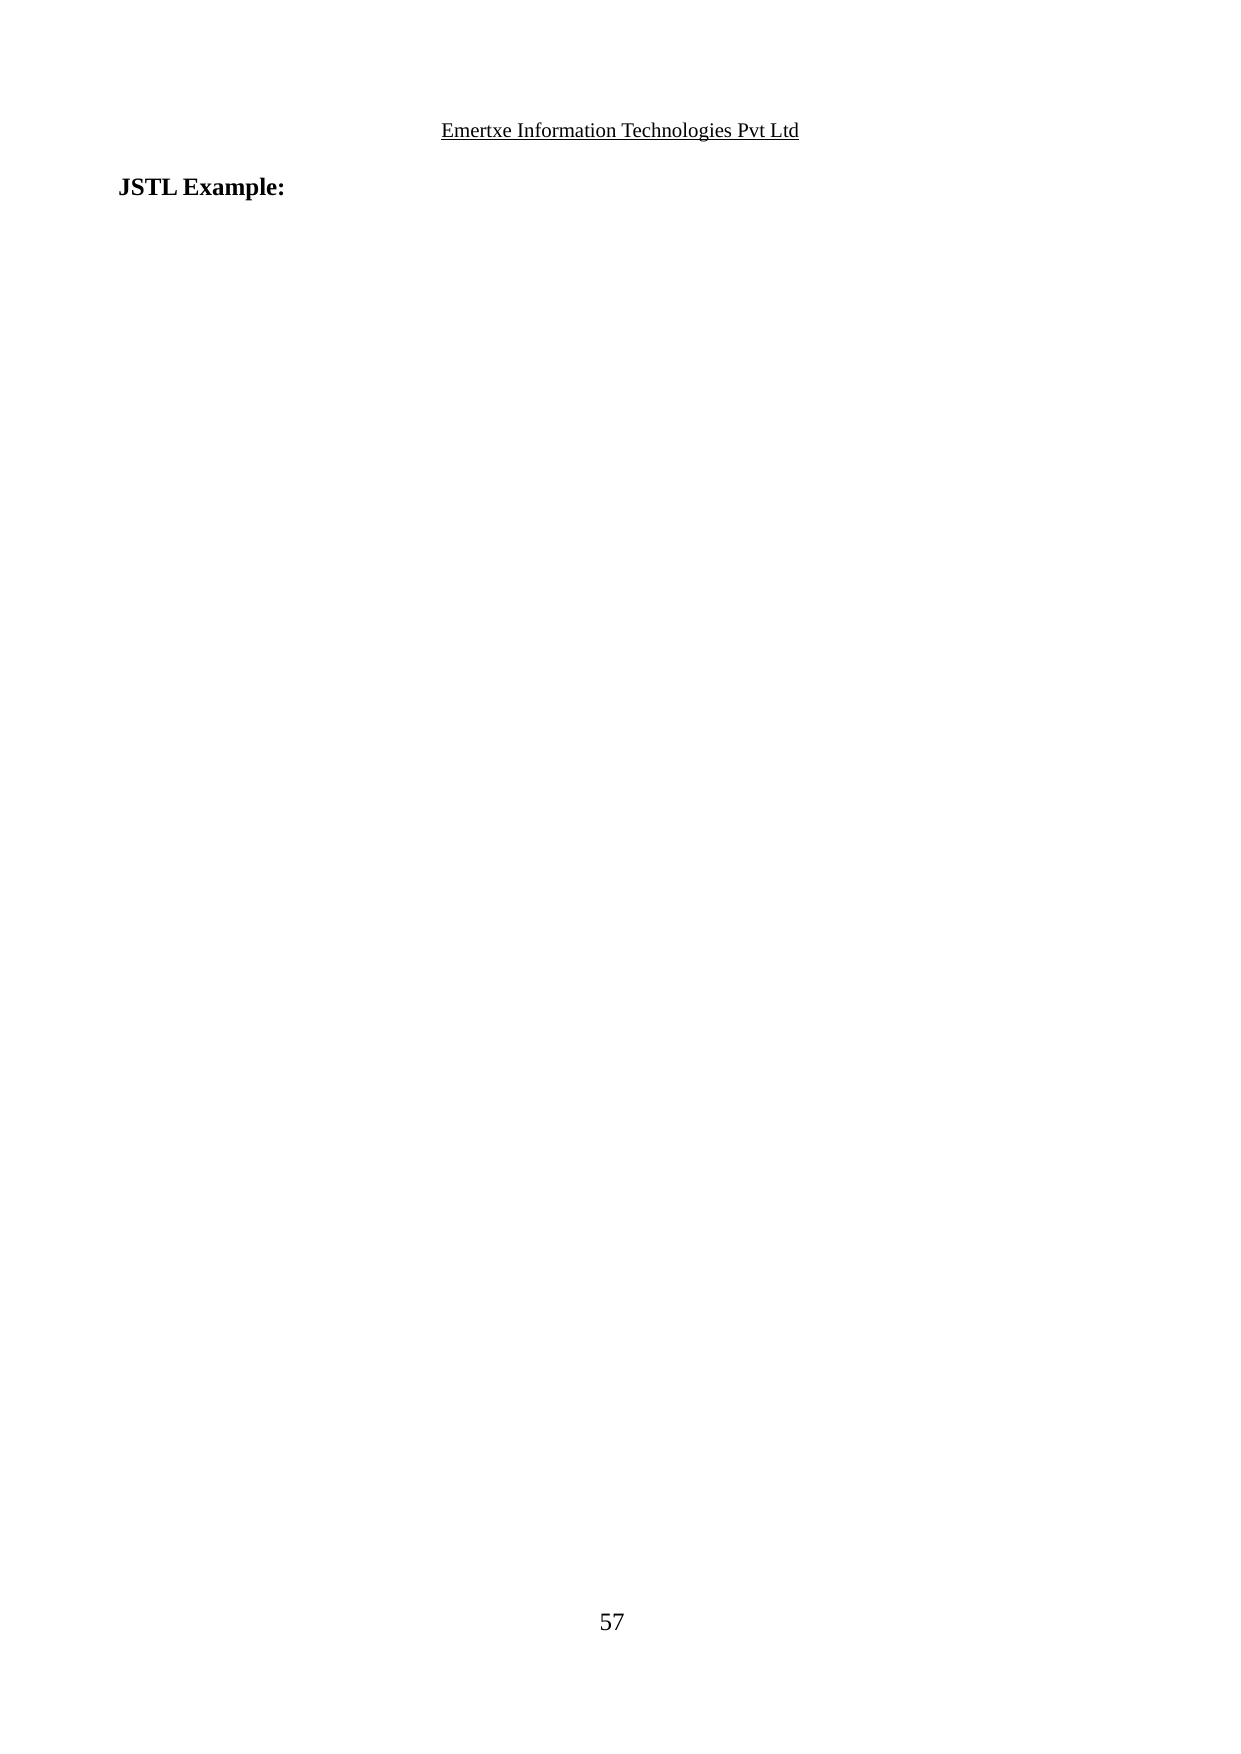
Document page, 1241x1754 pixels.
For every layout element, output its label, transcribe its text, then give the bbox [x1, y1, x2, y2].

text JSTL Example: [118, 172, 1122, 200]
